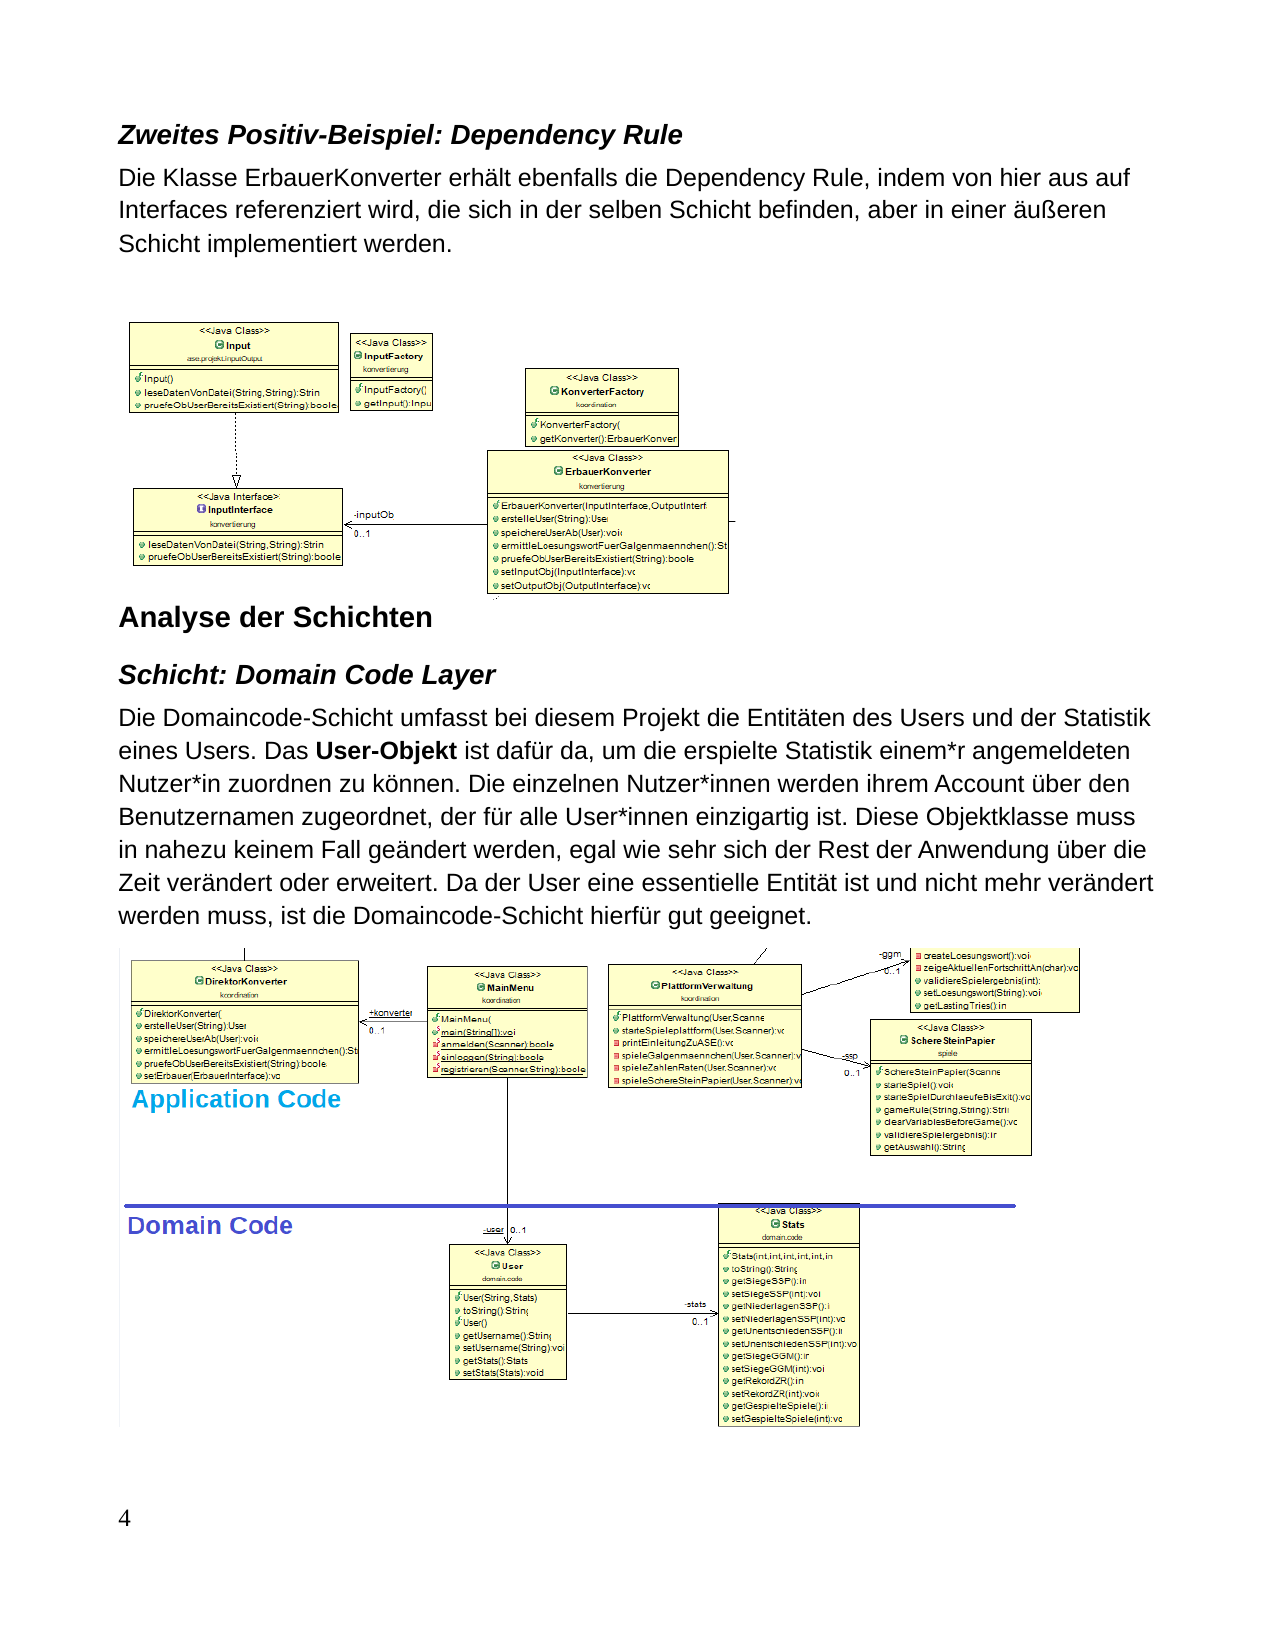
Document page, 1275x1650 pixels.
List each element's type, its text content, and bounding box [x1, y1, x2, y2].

text Die Klasse ErbauerKonverter erhält ebenfalls die Dependency Rule, indem von hier aus auf Interfaces referenziert wird, die sich in der selben Schicht befinden, aber in einer äußeren Schicht implementiert werden. [118, 162, 1157, 257]
picture [119, 948, 1081, 1427]
picture [118, 309, 736, 600]
text Die Domaincode-Schicht umfasst bei diesem Projekt die Entitäten des Users und der Statistik eines Users. Das User-Objekt ist dafür da, um die erspielte Statistik einem*r angemeldeten Nutzer*in zuordnen zu können. Die einzelnen Nutzer*innen werden ihrem Account über den Benutzernamen zugeordnet, der für alle User*innen einzigartig ist. Diese Objektklasse muss in nahezu keinem Fall geändert werden, egal wie sehr sich der Rest der Anwendung über die Zeit verändert oder erweitert. Da der User eine essentielle Entität ist und nicht mehr verändert werden muss, ist die Domaincode-Schicht hierfür gut geeignet. [118, 703, 1157, 930]
subtitle Schicht: Domain Code Layer [118, 658, 1157, 690]
subtitle Analyse der Schichten [118, 338, 1157, 633]
subtitle Zweites Positiv-Beispiel: Dependency Rule [118, 118, 1157, 150]
